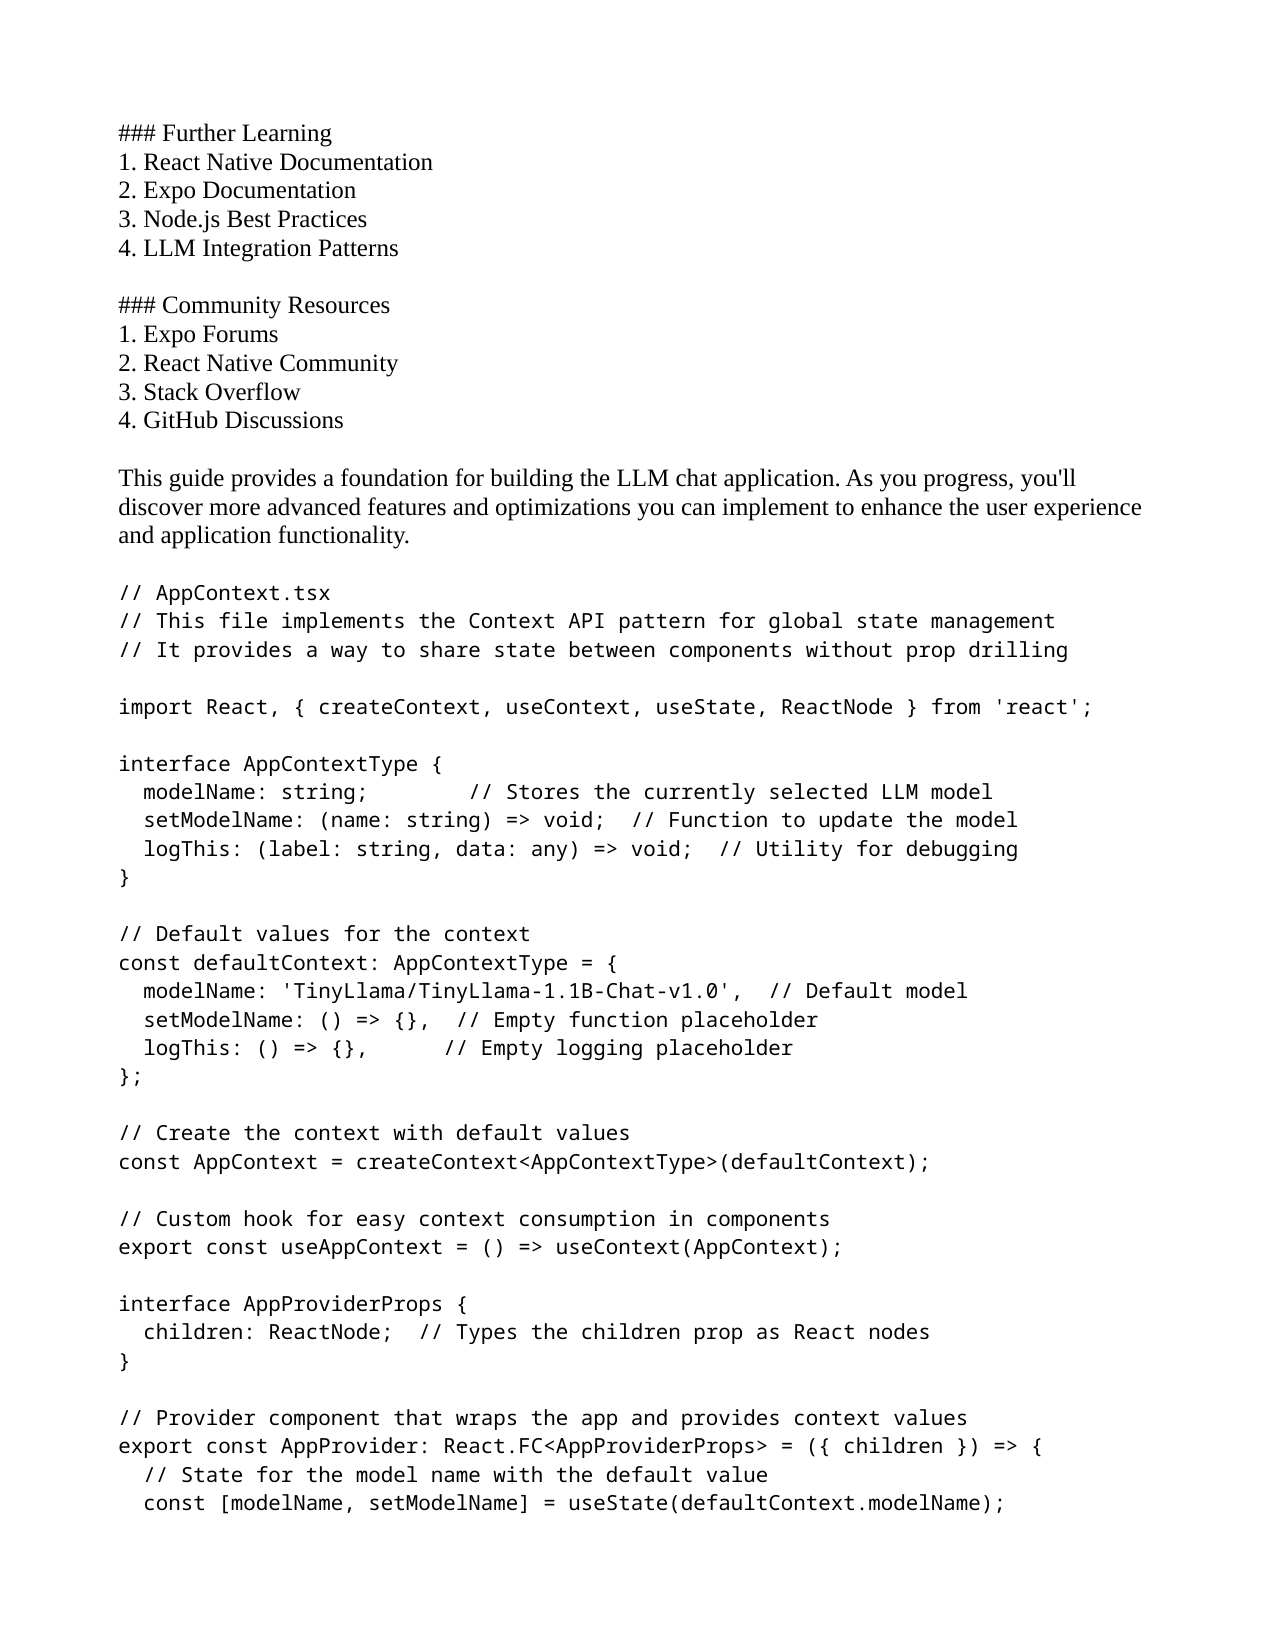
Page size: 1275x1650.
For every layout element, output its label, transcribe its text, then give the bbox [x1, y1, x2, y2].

text export const useAppContext = () => useContext(AppContext); [118, 1232, 1157, 1261]
text 1. Expo Forums [118, 319, 1157, 348]
text 4. LLM Integration Patterns [118, 233, 1157, 262]
text modelName: 'TinyLlama/TinyLlama-1.1B-Chat-v1.0', // Default model [118, 976, 1157, 1005]
text // Provider component that wraps the app and provides context values [118, 1403, 1157, 1431]
text export const AppProvider: React.FC<AppProviderProps> = ({ children }) => { [118, 1431, 1157, 1460]
text 1. React Native Documentation [118, 147, 1157, 176]
text const defaultContext: AppContextType = { [118, 948, 1157, 976]
text // AppContext.tsx [118, 578, 1157, 607]
text } [118, 862, 1157, 891]
text // This file implements the Context API pattern for global state management [118, 607, 1157, 635]
text logThis: () => {}, // Empty logging placeholder [118, 1033, 1157, 1062]
text import React, { createContext, useContext, useState, ReactNode } from 'react'; [118, 692, 1157, 720]
text children: ReactNode; // Types the children prop as React nodes [118, 1317, 1157, 1346]
text 3. Stack Overflow [118, 377, 1157, 406]
text const AppContext = createContext<AppContextType>(defaultContext); [118, 1147, 1157, 1175]
text 3. Node.js Best Practices [118, 204, 1157, 233]
text // Custom hook for easy context consumption in components [118, 1204, 1157, 1232]
text interface AppContextType { [118, 749, 1157, 777]
text setModelName: () => {}, // Empty function placeholder [118, 1005, 1157, 1033]
text setModelName: (name: string) => void; // Function to update the model [118, 806, 1157, 834]
text // State for the model name with the default value [118, 1460, 1157, 1488]
text 4. GitHub Discussions [118, 406, 1157, 434]
text const [modelName, setModelName] = useState(defaultContext.modelName); [118, 1488, 1157, 1517]
text modelName: string; // Stores the currently selected LLM model [118, 777, 1157, 806]
text // It provides a way to share state between components without prop drilling [118, 635, 1157, 663]
text This guide provides a foundation for building the LLM chat application. As you progress, you'll discover more advanced features and optimizations you can implement to enhance the user experience and application functionality. [118, 463, 1157, 549]
text } [118, 1346, 1157, 1374]
text 2. Expo Documentation [118, 176, 1157, 204]
text 2. React Native Community [118, 348, 1157, 377]
text ### Community Resources [118, 291, 1157, 319]
text // Default values for the context [118, 919, 1157, 948]
text logThis: (label: string, data: any) => void; // Utility for debugging [118, 834, 1157, 862]
text interface AppProviderProps { [118, 1289, 1157, 1317]
text // Create the context with default values [118, 1118, 1157, 1147]
text ### Further Learning [118, 118, 1157, 147]
text }; [118, 1062, 1157, 1090]
